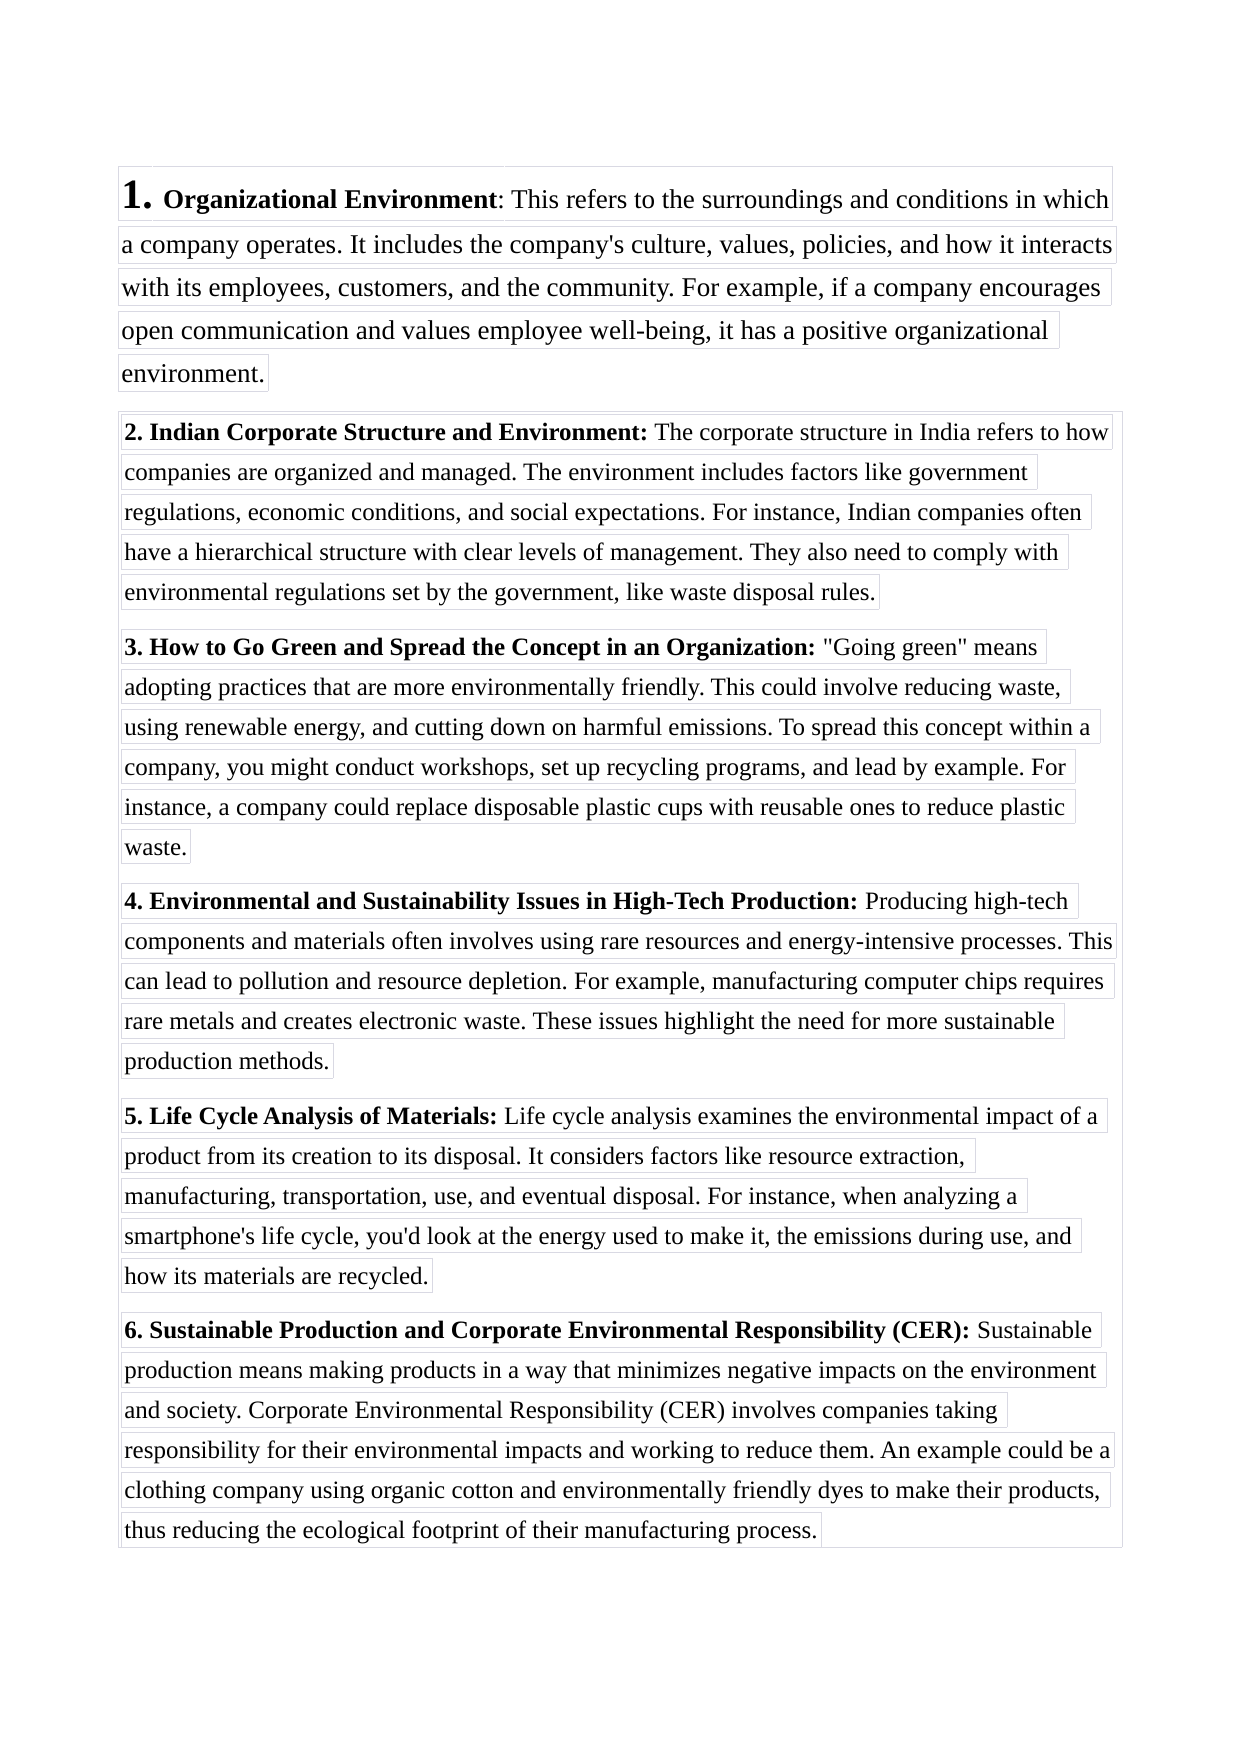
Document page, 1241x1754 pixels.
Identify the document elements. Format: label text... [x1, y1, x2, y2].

text 2. Indian Corporate Structure and Environment: The corporate structure in India refers to how companies are organized and managed. The environment includes factors like government regulations, economic conditions, and social expectations. For instance, Indian companies often have a hierarchical structure with clear levels of management. They also need to comply with environmental regulations set by the government, like waste disposal rules. [119, 412, 1122, 609]
text 6. Sustainable Production and Corporate Environmental Responsibility (CER): Sustainable production means making products in a way that minimizes negative impacts on the environment and society. Corporate Environmental Responsibility (CER) involves companies taking responsibility for their environmental impacts and working to reduce them. An example could be a clothing company using organic cotton and environmentally friendly dyes to make their products, thus reducing the ecological footprint of their manufacturing process. [119, 1309, 1122, 1547]
text 1. Organizational Environment: This refers to the surroundings and conditions in which a company operates. It includes the company's culture, values, policies, and how it interacts with its employees, customers, and the community. For example, if a company encourages open communication and values employee well-being, it has a positive organizational environment. [118, 166, 1122, 391]
text 3. How to Go Green and Spread the Concept in an Organization: "Going green" means adopting practices that are more environmentally friendly. This could involve reducing waste, using renewable energy, and cutting down on harmful emissions. To spread this concept within a company, you might conduct workshops, set up recycling programs, and lead by example. For instance, a company could replace disposable plastic cups with reusable ones to reduce plastic waste. [119, 626, 1122, 863]
text 4. Environmental and Sustainability Issues in High-Tech Production: Producing high-tech components and materials often involves using rare resources and energy-intensive processes. This can lead to pollution and resource depletion. For example, manufacturing computer chips requires rare metals and creates electronic waste. These issues highlight the need for more sustainable production methods. [119, 880, 1122, 1078]
text 5. Life Cycle Analysis of Materials: Life cycle analysis examines the environmental impact of a product from its creation to its disposal. It considers factors like resource extraction, manufacturing, transportation, use, and eventual disposal. For instance, when analyzing a smartphone's life cycle, you'd look at the energy used to make it, the emissions during use, and how its materials are recycled. [119, 1095, 1122, 1292]
